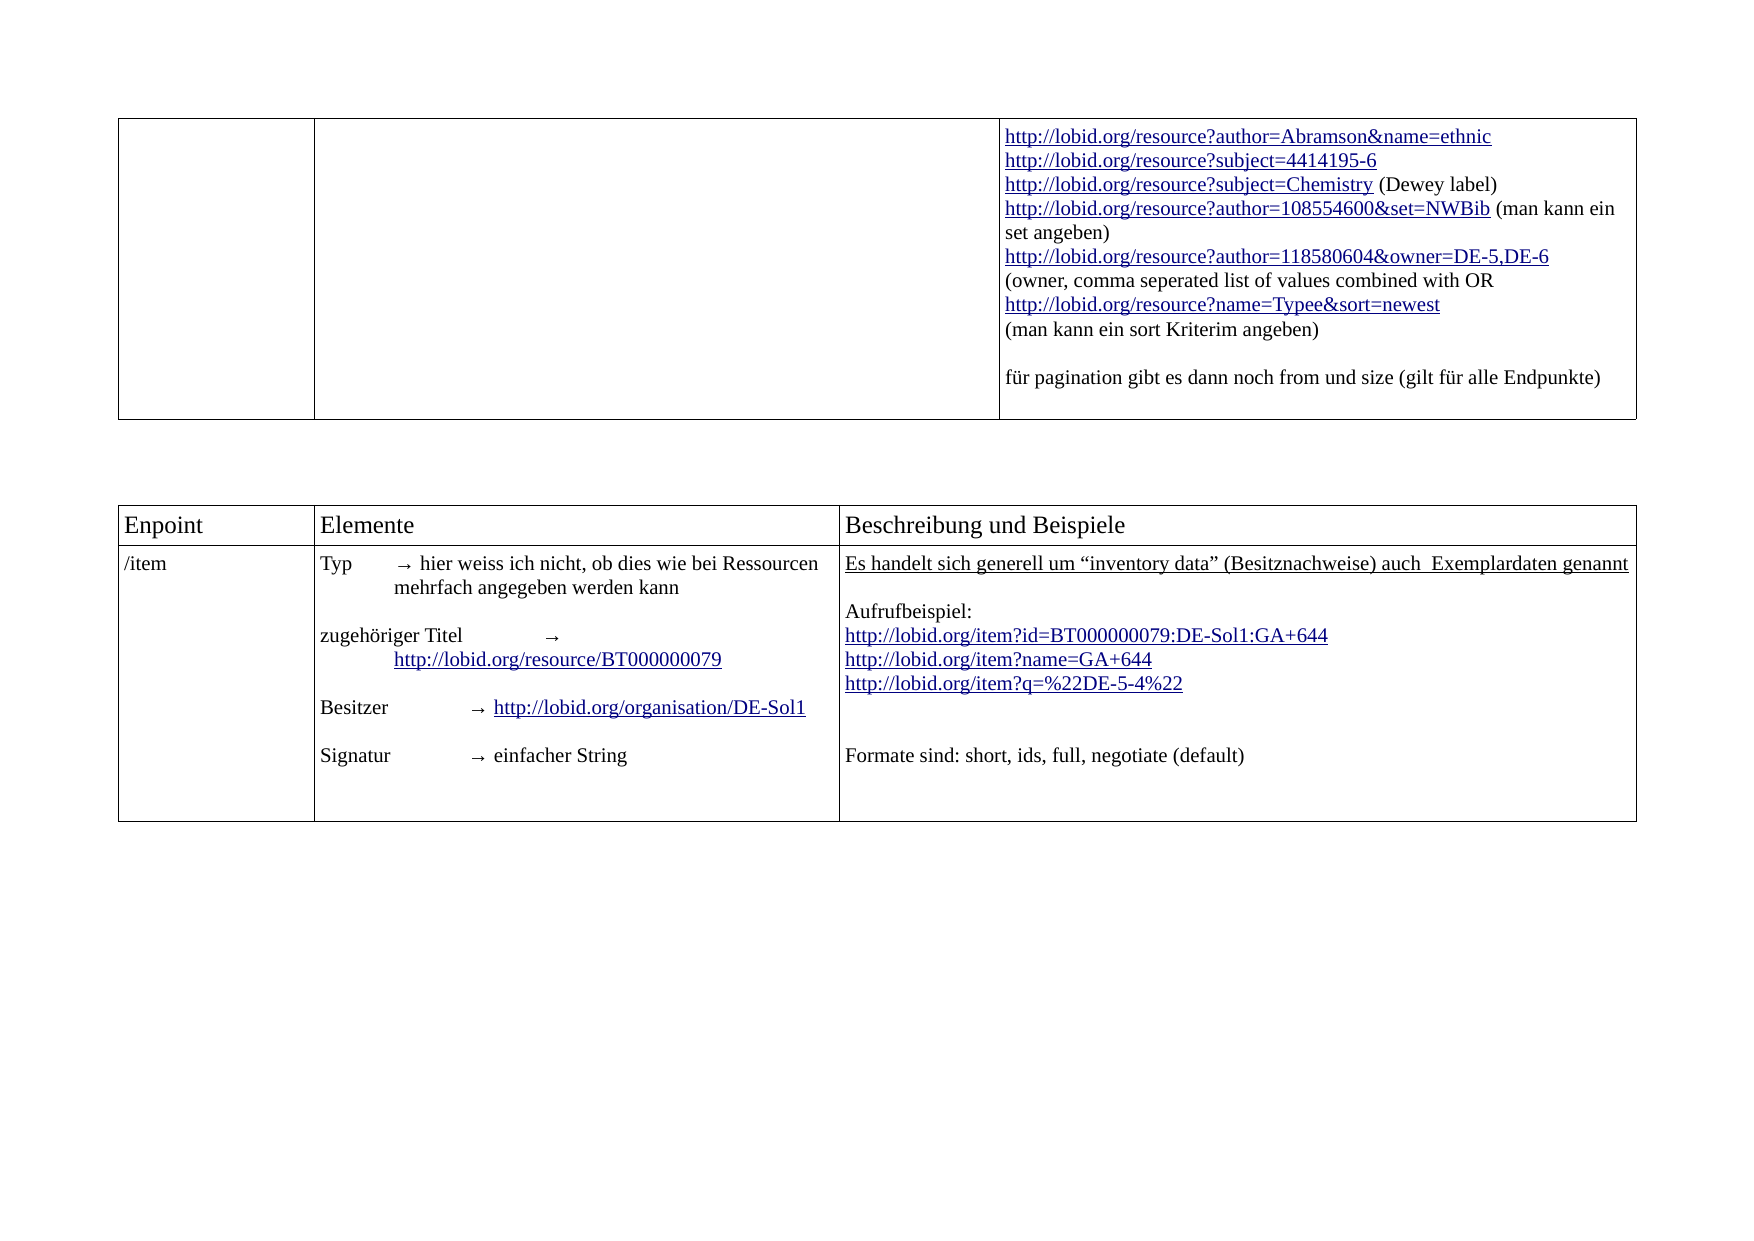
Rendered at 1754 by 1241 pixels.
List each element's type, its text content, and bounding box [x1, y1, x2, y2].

table_header Enpoint [119, 506, 314, 545]
table_cell [315, 119, 999, 418]
table_cell [119, 119, 314, 418]
table_cell http://lobid.org/resource?author=Abramson&name=ethnic http://lobid.org/resource?subject=4414195-6 http://lobid.org/resource?subject=Chemistry (Dewey label) http://lobid.org/resource?author=108554600&set=NWBib (man kann ein set angeben) http://lobid.org/resource?author=118580604&owner=DE-5,DE-6 (owner, comma seperated list of values combined with OR http://lobid.org/resource?name=Typee&sort=newest (man kann ein sort Kriterim angeben) für pagination gibt es dann noch from und size (gilt für alle Endpunkte) [1000, 119, 1636, 418]
table_header Elemente [315, 506, 839, 545]
table_cell Typ → hier weiss ich nicht, ob dies wie bei Ressourcen mehrfach angegeben werden kann zugehöriger Titel → http://lobid.org/resource/BT000000079 Besitzer → http://lobid.org/organisation/DE-Sol1 Signatur → einfacher String [315, 546, 839, 821]
table_header Beschreibung und Beispiele [840, 506, 1636, 545]
table_cell Es handelt sich generell um “inventory data” (Besitznachweise) auch Exemplardaten genannt Aufrufbeispiel: http://lobid.org/item?id=BT000000079:DE-Sol1:GA+644 http://lobid.org/item?name=GA+644 http://lobid.org/item?q=%22DE-5-4%22 Formate sind: short, ids, full, negotiate (default) [840, 546, 1636, 821]
table_cell /item [119, 546, 314, 821]
